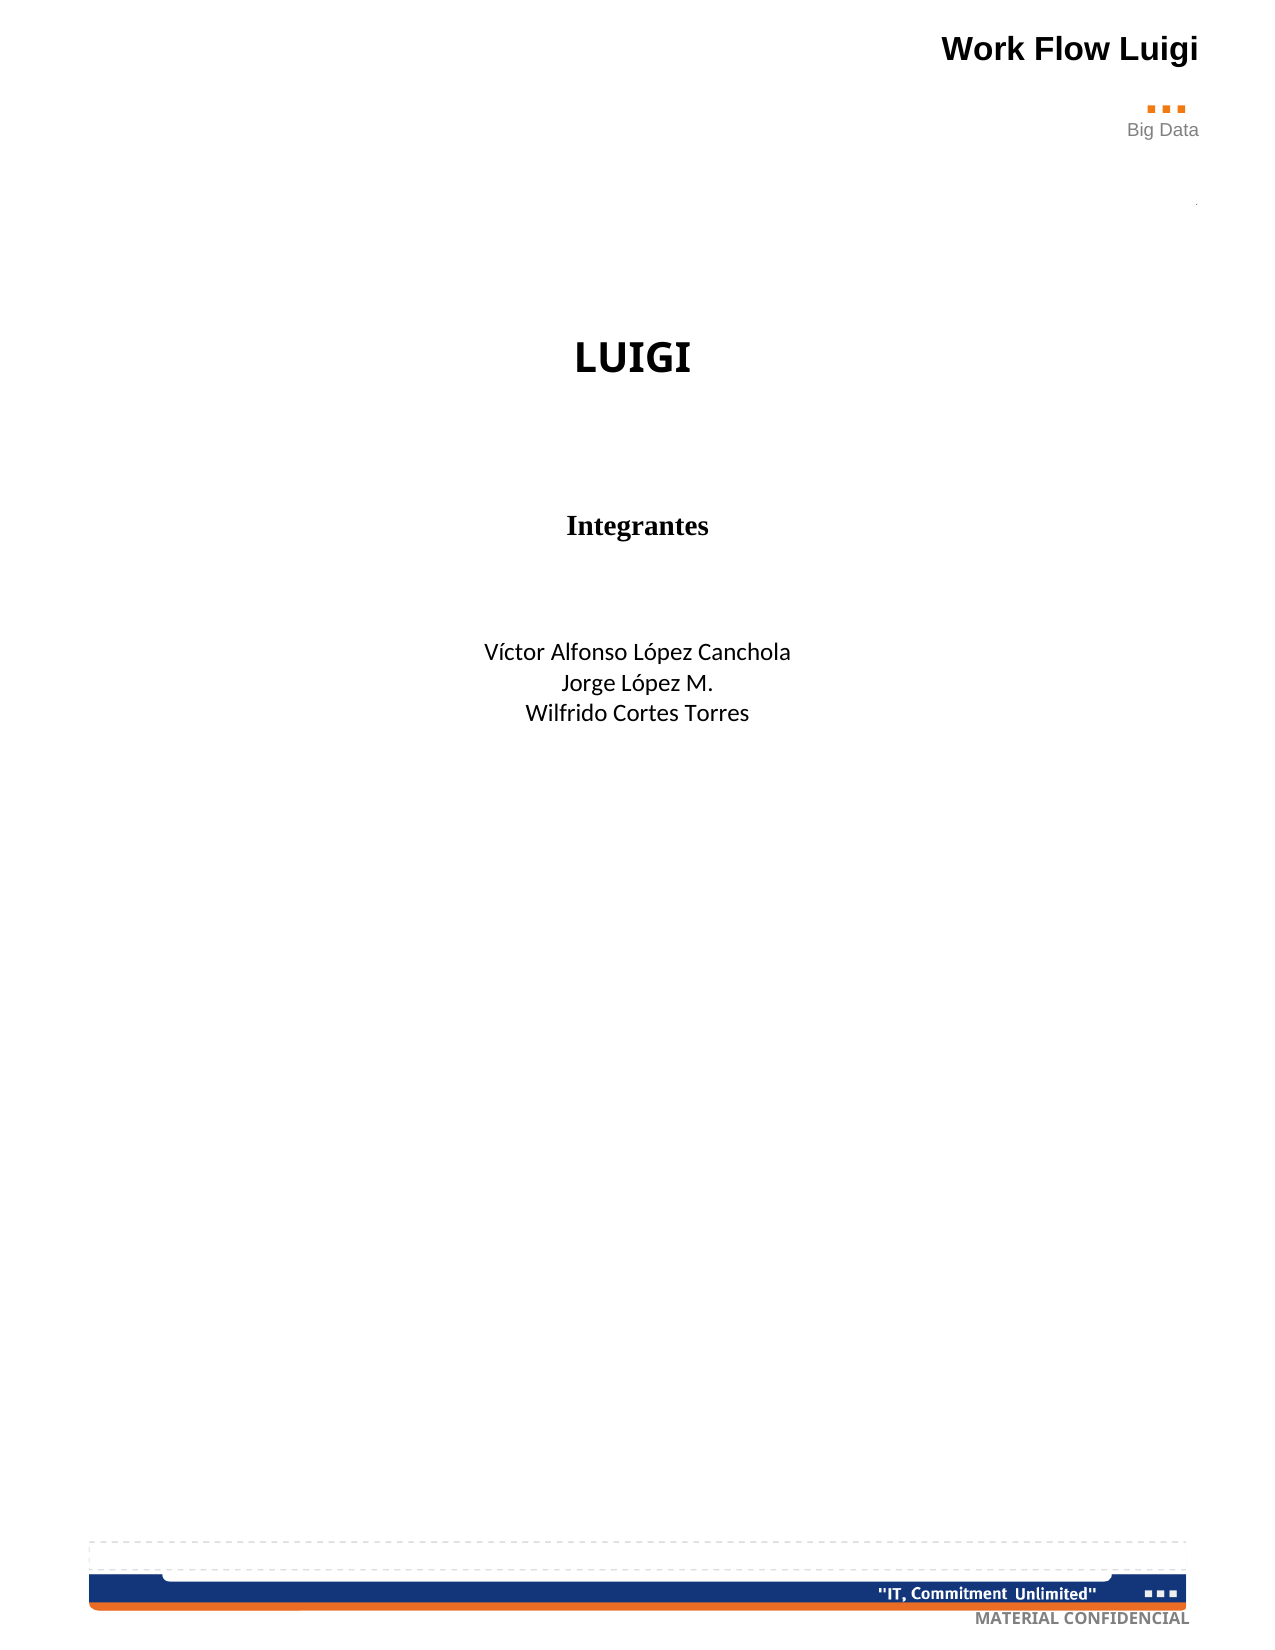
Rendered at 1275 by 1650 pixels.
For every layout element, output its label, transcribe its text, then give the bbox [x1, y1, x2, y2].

text Jorge López M. [88, 667, 1186, 697]
text Víctor Alfonso López Canchola [88, 636, 1186, 667]
text Integrantes [88, 508, 1186, 542]
picture [88, 1541, 1187, 1611]
text Wilfrido Cortes Torres [88, 697, 1186, 728]
text LUIGI [88, 327, 1186, 384]
